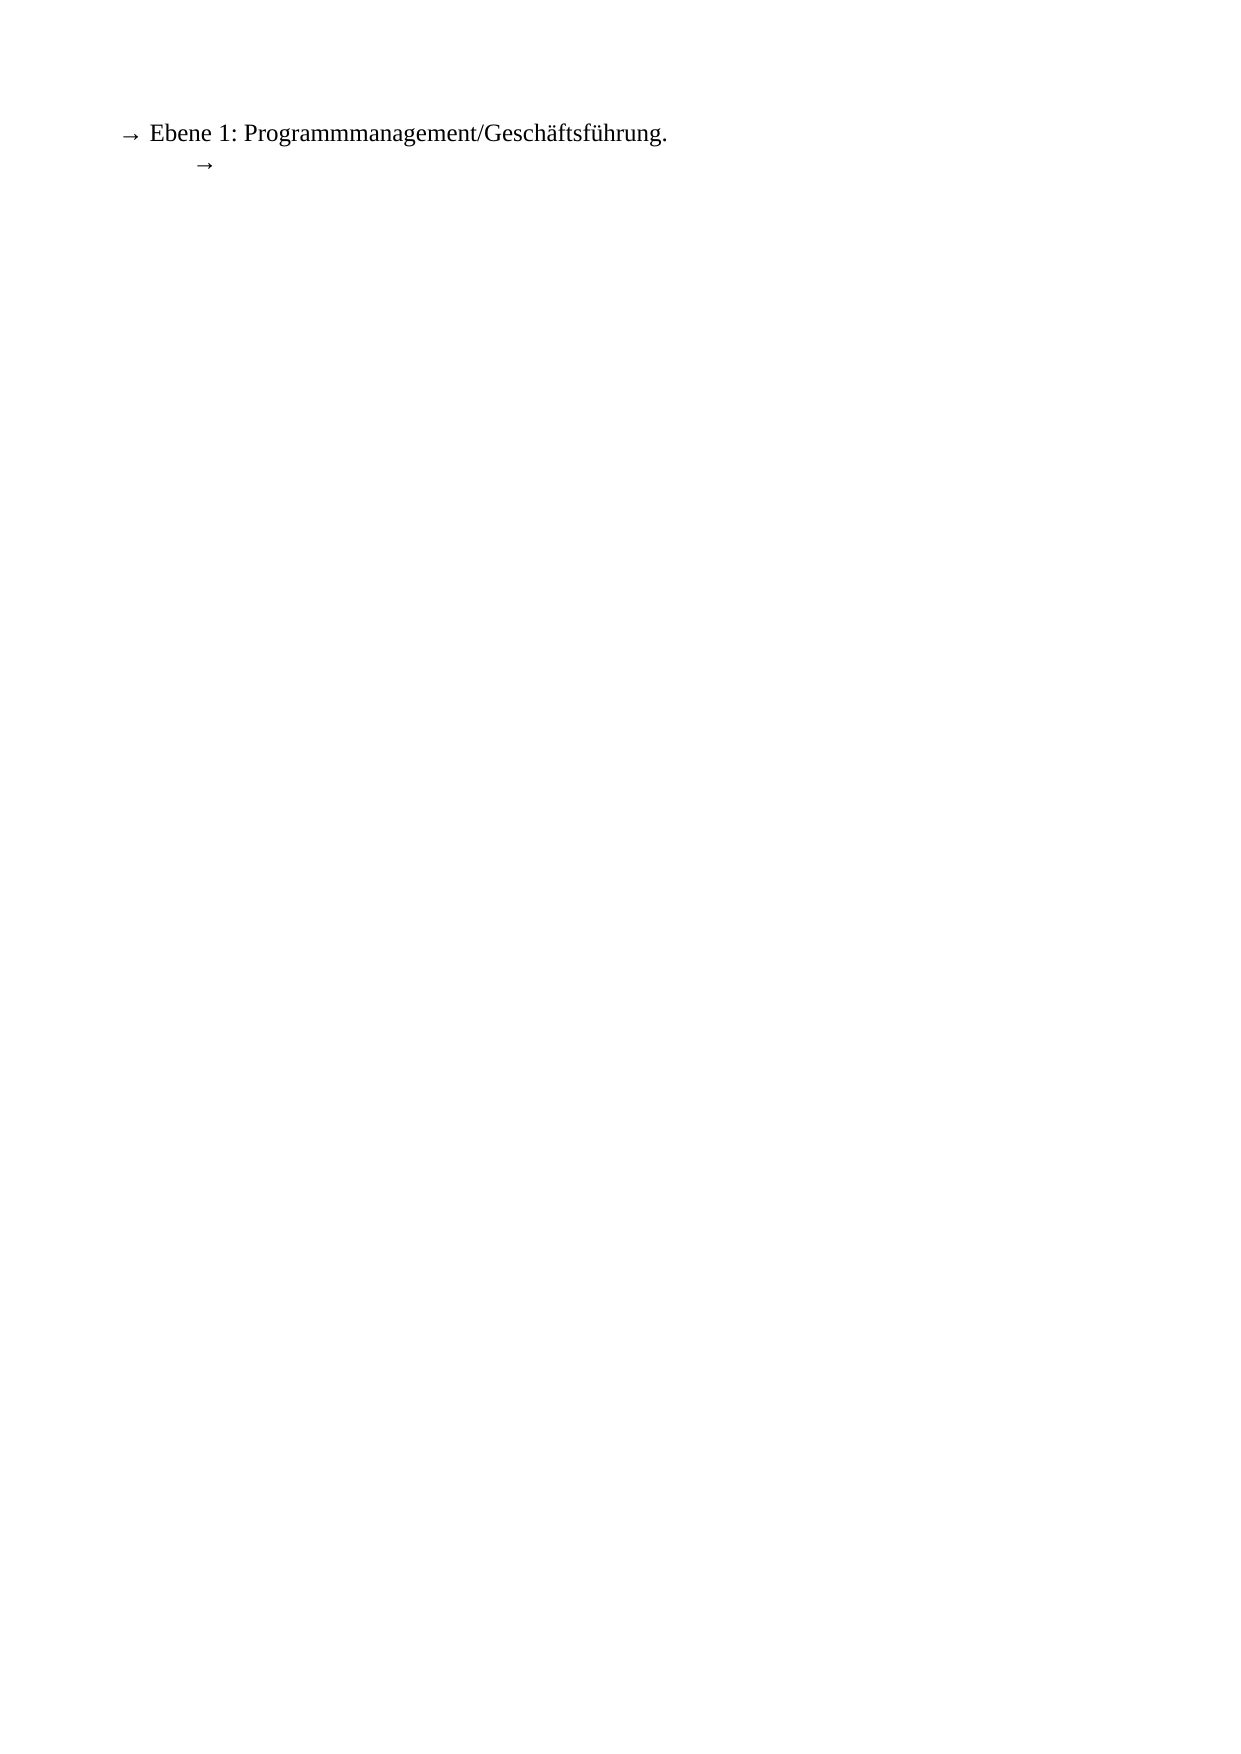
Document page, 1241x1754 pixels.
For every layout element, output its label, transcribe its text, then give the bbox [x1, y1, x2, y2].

text → Ebene 1: Programmmanagement/Geschäftsführung. [118, 118, 1122, 147]
text → [118, 147, 1122, 176]
